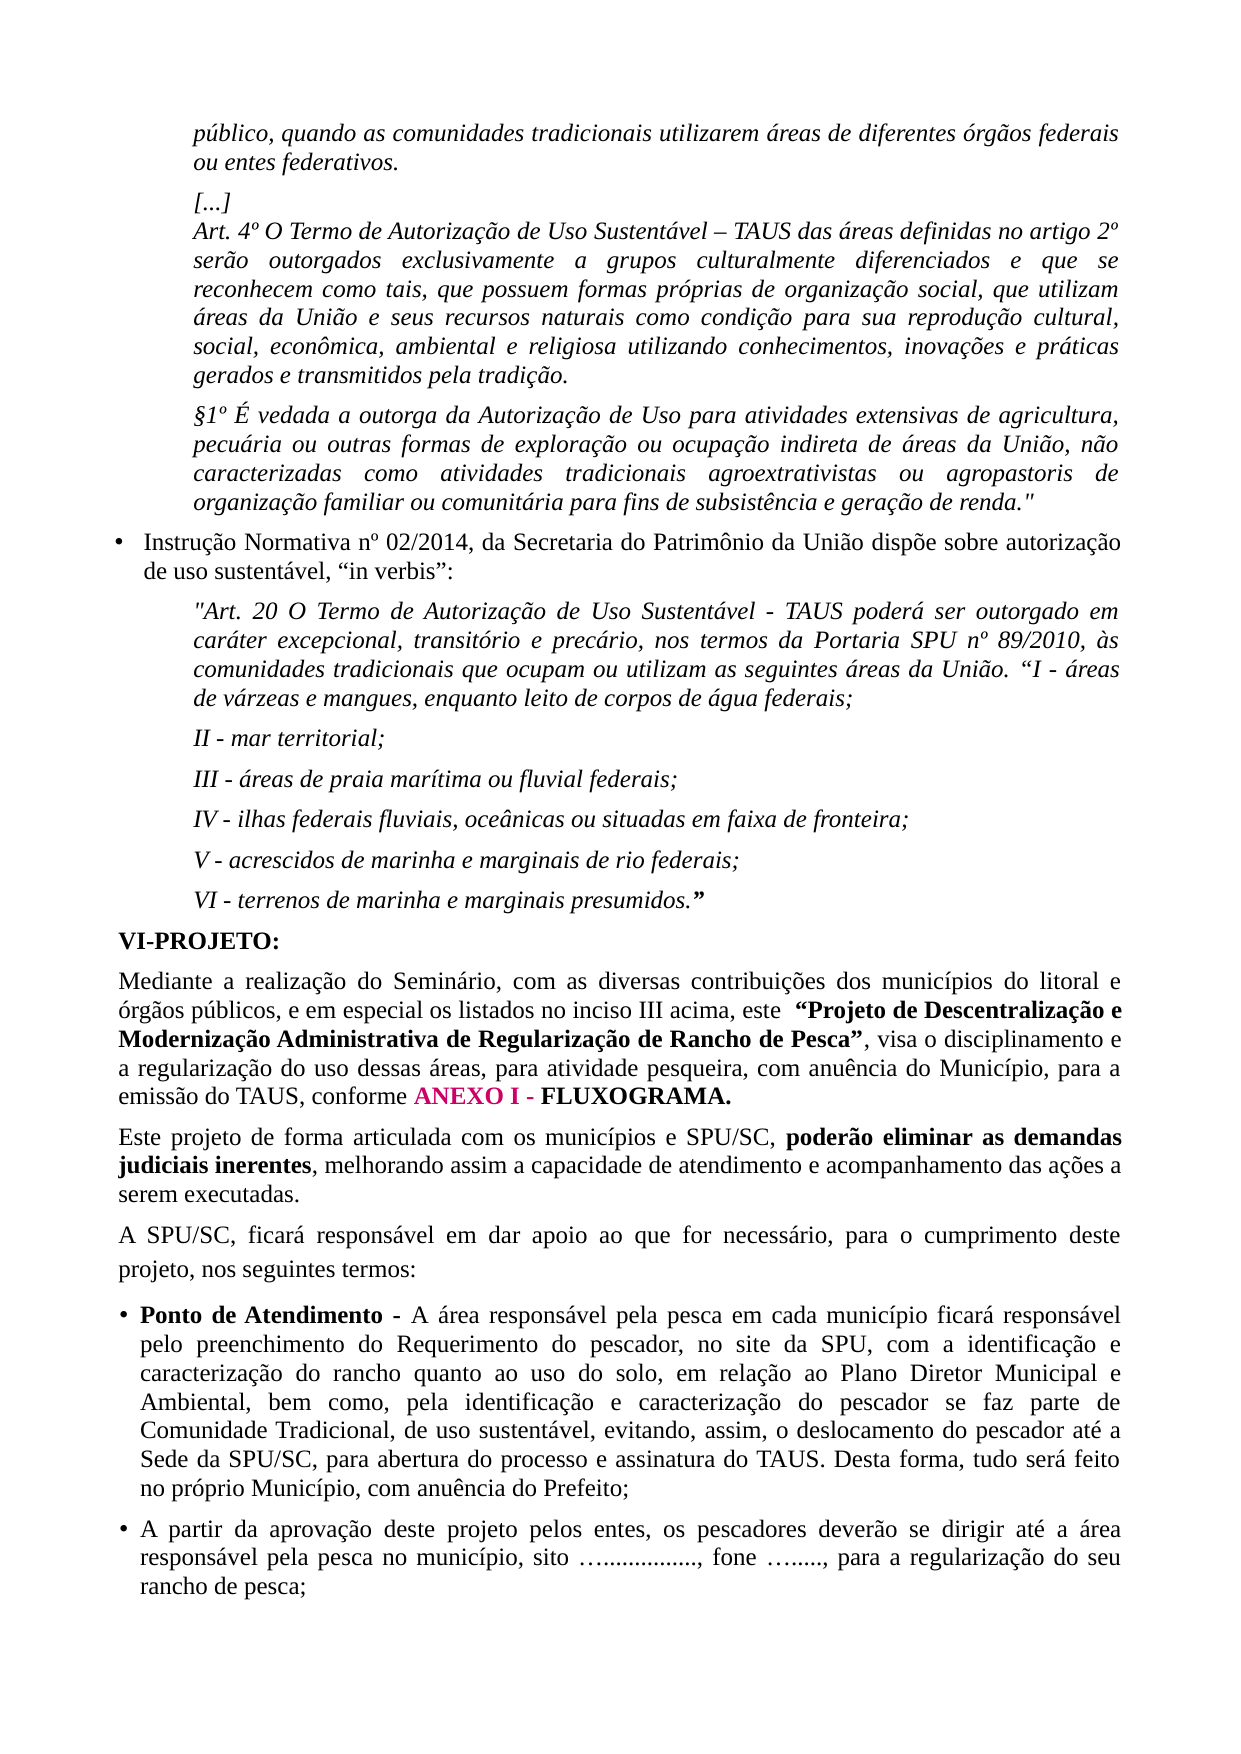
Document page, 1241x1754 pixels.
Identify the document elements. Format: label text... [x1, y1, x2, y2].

text Mediante a realização do Seminário, com as diversas contribuições dos municípios do litoral e órgãos públicos, e em especial os listados no inciso III acima, este “Projeto de Descentralização e Modernização Administrativa de Regularização de Rancho de Pesca”, visa o disciplinamento e a regularização do uso dessas áreas, para atividade pesqueira, com anuência do Município, para a emissão do TAUS, conforme ANEXO I - FLUXOGRAMA. [118, 966, 1122, 1110]
text Este projeto de forma articulada com os municípios e SPU/SC, poderão eliminar as demandas judiciais inerentes, melhorando assim a capacidade de atendimento e acompanhamento das ações a serem executadas. [118, 1122, 1122, 1208]
list "Art. 20 O Termo de Autorização de Uso Sustentável - TAUS poderá ser outorgado em caráter excepcional, transitório e precário, nos termos da Portaria SPU nº 89/2010, às comunidades tradicionais que ocupam ou utilizam as seguintes áreas da União. “I - áreas de várzeas e mangues, enquanto leito de corpos de água federais; [156, 596, 1122, 711]
list Ponto de Atendimento - A área responsável pela pesca em cada município ficará responsável pelo preenchimento do Requerimento do pescador, no site da SPU, com a identificação e caracterização do rancho quanto ao uso do solo, em relação ao Plano Diretor Municipal e Ambiental, bem como, pela identificação e caracterização do pescador se faz parte de Comunidade Tradicional, de uso sustentável, evitando, assim, o deslocamento do pescador até a Sede da SPU/SC, para abertura do processo e assinatura do TAUS. Desta forma, tudo será feito no próprio Município, com anuência do Prefeito; [119, 1301, 1122, 1502]
list Instrução Normativa nº 02/2014, da Secretaria do Patrimônio da União dispõe sobre autorização de uso sustentável, “in verbis”: [114, 527, 1122, 585]
list II - mar territorial; [156, 723, 1122, 752]
list IV - ilhas federais fluviais, oceânicas ou situadas em faixa de fronteira; [156, 804, 1122, 833]
text A SPU/SC, ficará responsável em dar apoio ao que for necessário, para o cumprimento deste projeto, nos seguintes termos: [118, 1220, 1122, 1283]
list III - áreas de praia marítima ou fluvial federais; [156, 764, 1122, 792]
list público, quando as comunidades tradicionais utilizarem áreas de diferentes órgãos federais ou entes federativos. [156, 118, 1122, 176]
list VI - terrenos de marinha e marginais presumidos.” [156, 885, 1122, 914]
list V - acrescidos de marinha e marginais de rio federais; [156, 845, 1122, 873]
text VI-PROJETO: [118, 926, 1122, 954]
list §1º É vedada a outorga da Autorização de Uso para atividades extensivas de agricultura, pecuária ou outras formas de exploração ou ocupação indireta de áreas da União, não caracterizadas como atividades tradicionais agroextrativistas ou agropastoris de organização familiar ou comunitária para fins de subsistência e geração de renda." [156, 400, 1122, 515]
list [...] Art. 4º O Termo de Autorização de Uso Sustentável – TAUS das áreas definidas no artigo 2º serão outorgados exclusivamente a grupos culturalmente diferenciados e que se reconhecem como tais, que possuem formas próprias de organização social, que utilizam áreas da União e seus recursos naturais como condição para sua reprodução cultural, social, econômica, ambiental e religiosa utilizando conhecimentos, inovações e práticas gerados e transmitidos pela tradição. [156, 187, 1122, 389]
list A partir da aprovação deste projeto pelos entes, os pescadores deverão se dirigir até a área responsável pela pesca no município, sito …..............., fone …....., para a regularização do seu rancho de pesca; [119, 1514, 1122, 1600]
